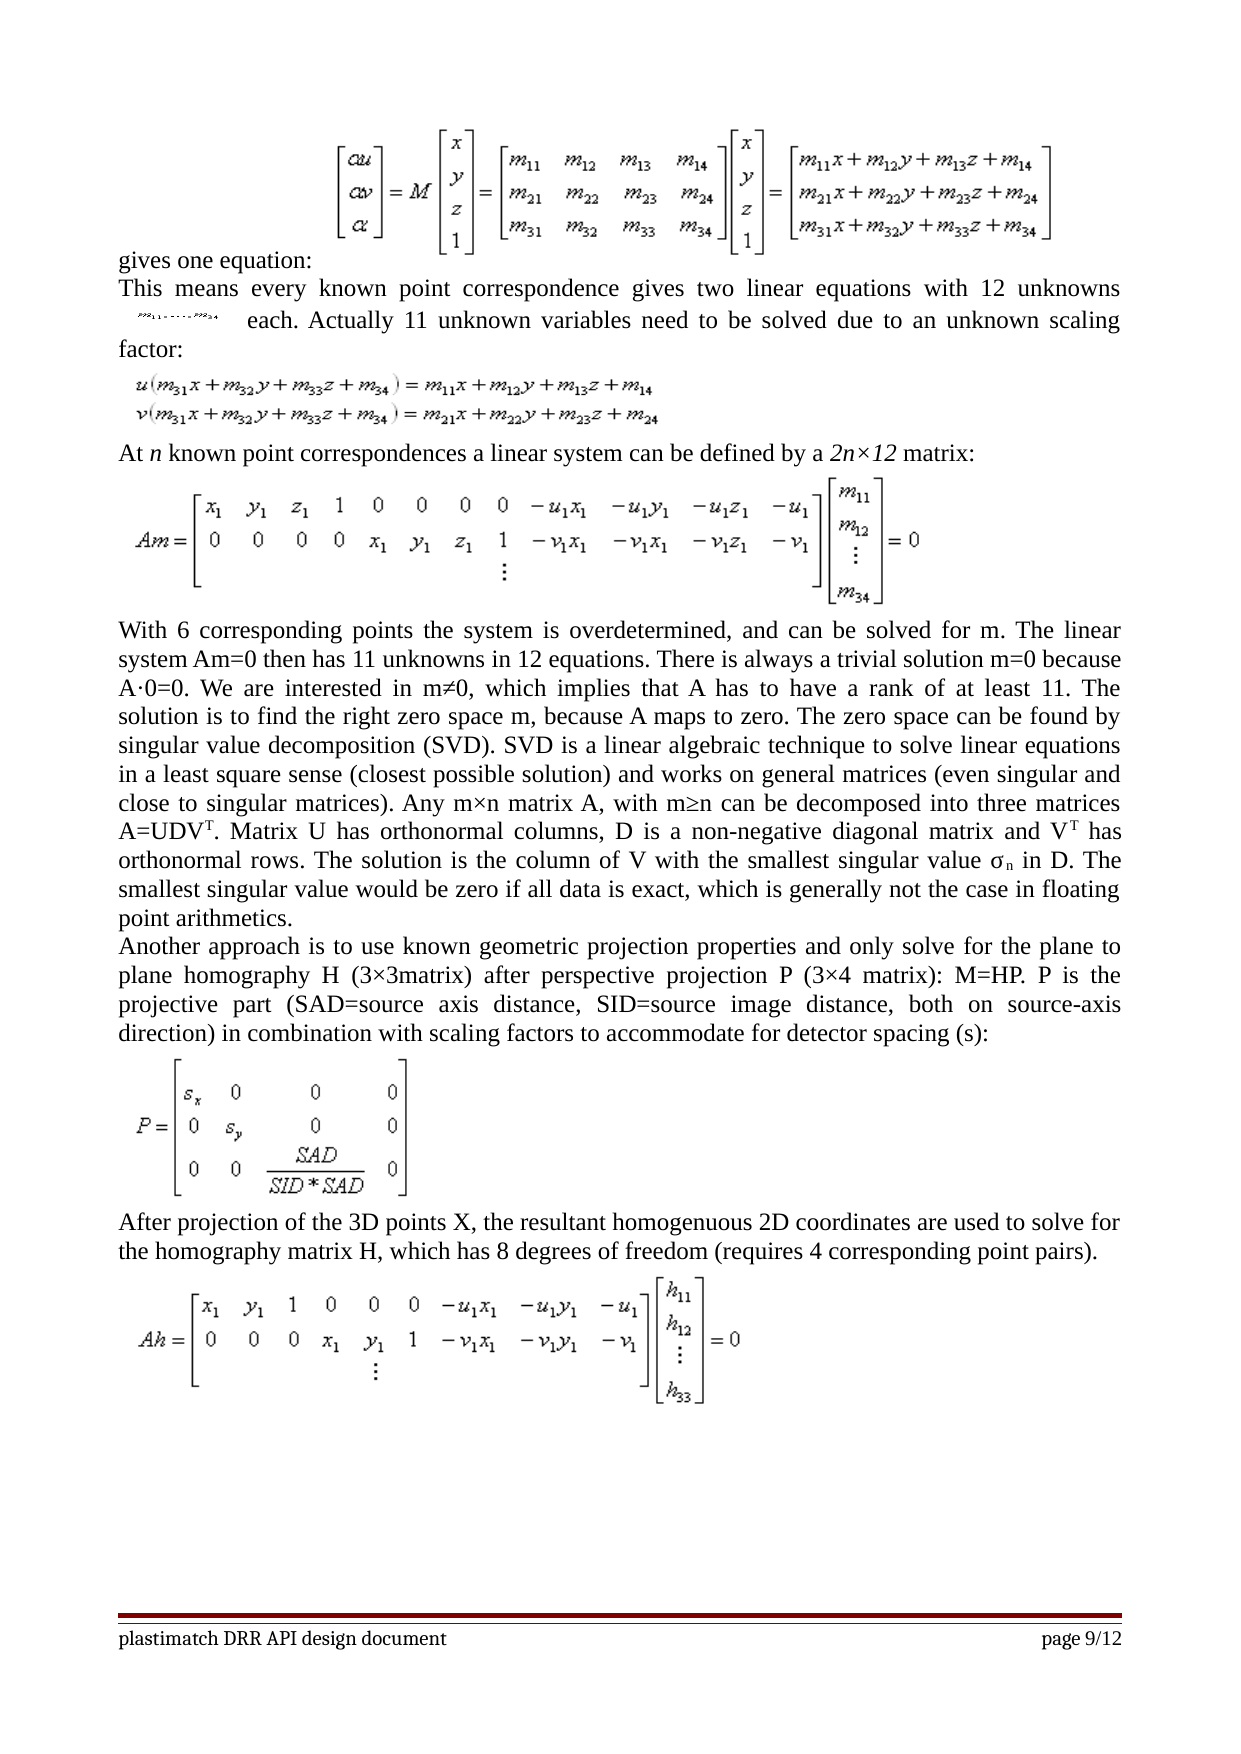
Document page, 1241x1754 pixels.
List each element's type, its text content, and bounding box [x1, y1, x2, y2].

text After projection of the 3D points X, the resultant homogenuous 2D coordinates are used to solve for the homography matrix H, which has 8 degrees of freedom (requires 4 corresponding point pairs). [118, 1207, 1122, 1265]
text gives one equation: [118, 118, 1122, 273]
picture [134, 311, 221, 320]
picture [134, 372, 661, 429]
text Another approach is to use known geometric projection properties and only solve for the plane to plane homography H (3×3matrix) after perspective projection P (3×4 matrix): M=HP. P is the projective part (SAD=source axis distance, SID=source image distance, both on source-axis direction) in combination with scaling factors to accommodate for detector spacing (s): [118, 931, 1122, 1046]
picture [134, 1273, 747, 1408]
picture [134, 475, 922, 607]
picture [134, 1055, 411, 1199]
picture [335, 127, 1054, 259]
text This means every known point correspondence gives two linear equations with 12 unknowns each. Actually 11 unknown variables need to be solved due to an unknown scaling factor: [118, 273, 1122, 363]
text At n known point correspondences a linear system can be defined by a 2n×12 matrix: [118, 438, 1122, 467]
text With 6 corresponding points the system is overdetermined, and can be solved for m. The linear system Am=0 then has 11 unknowns in 12 equations. There is always a trivial solution m=0 because A·0=0. We are interested in m≠0, which implies that A has to have a rank of at least 11. The solution is to find the right zero space m, because A maps to zero. The zero space can be found by singular value decomposition (SVD). SVD is a linear algebraic technique to solve linear equations in a least square sense (closest possible solution) and works on general matrices (even singular and close to singular matrices). Any m×n matrix A, with m≥n can be decomposed into three matrices A=UDVT. Matrix U has orthonormal columns, D is a non-negative diagonal matrix and VT has orthonormal rows. The solution is the column of V with the smallest singular value σn in D. The smallest singular value would be zero if all data is exact, which is generally not the case in floating point arithmetics. [118, 615, 1122, 931]
